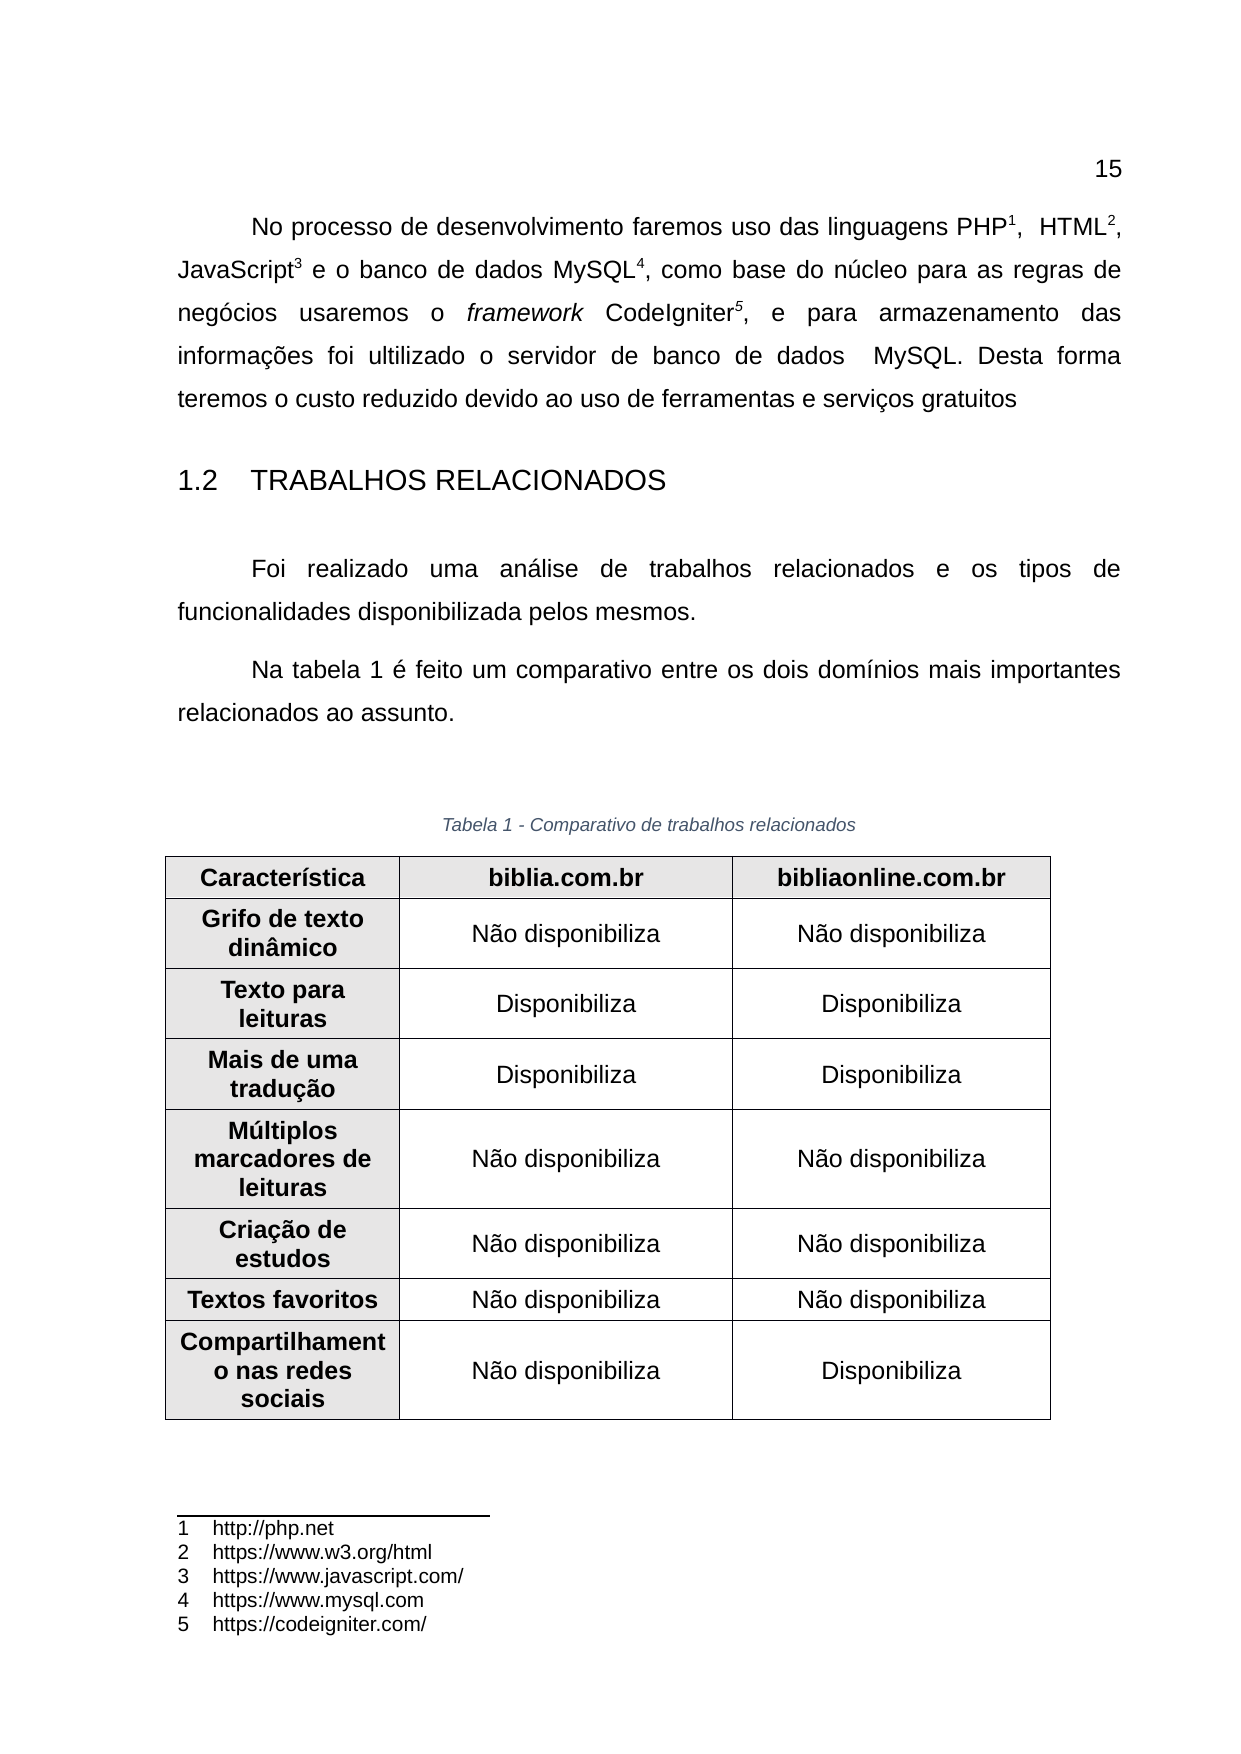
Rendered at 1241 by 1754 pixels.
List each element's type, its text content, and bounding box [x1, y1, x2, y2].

text https://www.w3.org/html [177, 1540, 1122, 1564]
table_cell Texto para leituras [166, 969, 399, 1038]
text Tabela 1 - Comparativo de trabalhos relacionados [177, 813, 1122, 835]
table_cell Não disponibiliza [400, 1279, 732, 1320]
table_cell Não disponibiliza [400, 1209, 732, 1278]
table_cell Disponibiliza [733, 1039, 1050, 1109]
table_cell Disponibiliza [400, 969, 732, 1038]
text https://www.mysql.com [177, 1588, 1122, 1612]
text https://codeigniter.com/ [177, 1612, 1122, 1636]
text https://www.javascript.com/ [177, 1564, 1122, 1588]
table_cell Disponibiliza [733, 1321, 1050, 1419]
table_cell Não disponibiliza [733, 899, 1050, 968]
table_header Característica [166, 857, 399, 897]
table_cell Disponibiliza [733, 969, 1050, 1038]
table_cell Não disponibiliza [400, 899, 732, 968]
table_header biblia.com.br [400, 857, 732, 897]
text Foi realizado uma análise de trabalhos relacionados e os tipos de funcionalidades disponibilizada pelos mesmos. [177, 554, 1122, 626]
table_cell Textos favoritos [166, 1279, 399, 1320]
table_cell Não disponibiliza [733, 1209, 1050, 1278]
table_cell Criação de estudos [166, 1209, 399, 1278]
table_cell Não disponibiliza [733, 1110, 1050, 1208]
table_cell Grifo de texto dinâmico [166, 899, 399, 968]
subtitle TRABALHOS RELACIONADOS [177, 463, 1122, 496]
table_cell Mais de uma tradução [166, 1039, 399, 1109]
table_cell Não disponibiliza [400, 1110, 732, 1208]
table_cell Não disponibiliza [733, 1279, 1050, 1320]
table_cell Compartilhamento nas redes sociais [166, 1321, 399, 1419]
text Na tabela 1 é feito um comparativo entre os dois domínios mais importantes relacionados ao assunto. [177, 655, 1122, 727]
text No processo de desenvolvimento faremos uso das linguagens PHP, HTML, JavaScript e o banco de dados MySQL, como base do núcleo para as regras de negócios usaremos o framework CodeIgniter, e para armazenamento das informações foi ultilizado o servidor de banco de dados MySQL. Desta forma teremos o custo reduzido devido ao uso de ferramentas e serviços gratuitos [177, 212, 1122, 413]
table_cell Múltiplos marcadores de leituras [166, 1110, 399, 1208]
table_header bibliaonline.com.br [733, 857, 1050, 897]
table_cell Não disponibiliza [400, 1321, 732, 1419]
table_cell Disponibiliza [400, 1039, 732, 1109]
text http://php.net [177, 1516, 1122, 1540]
